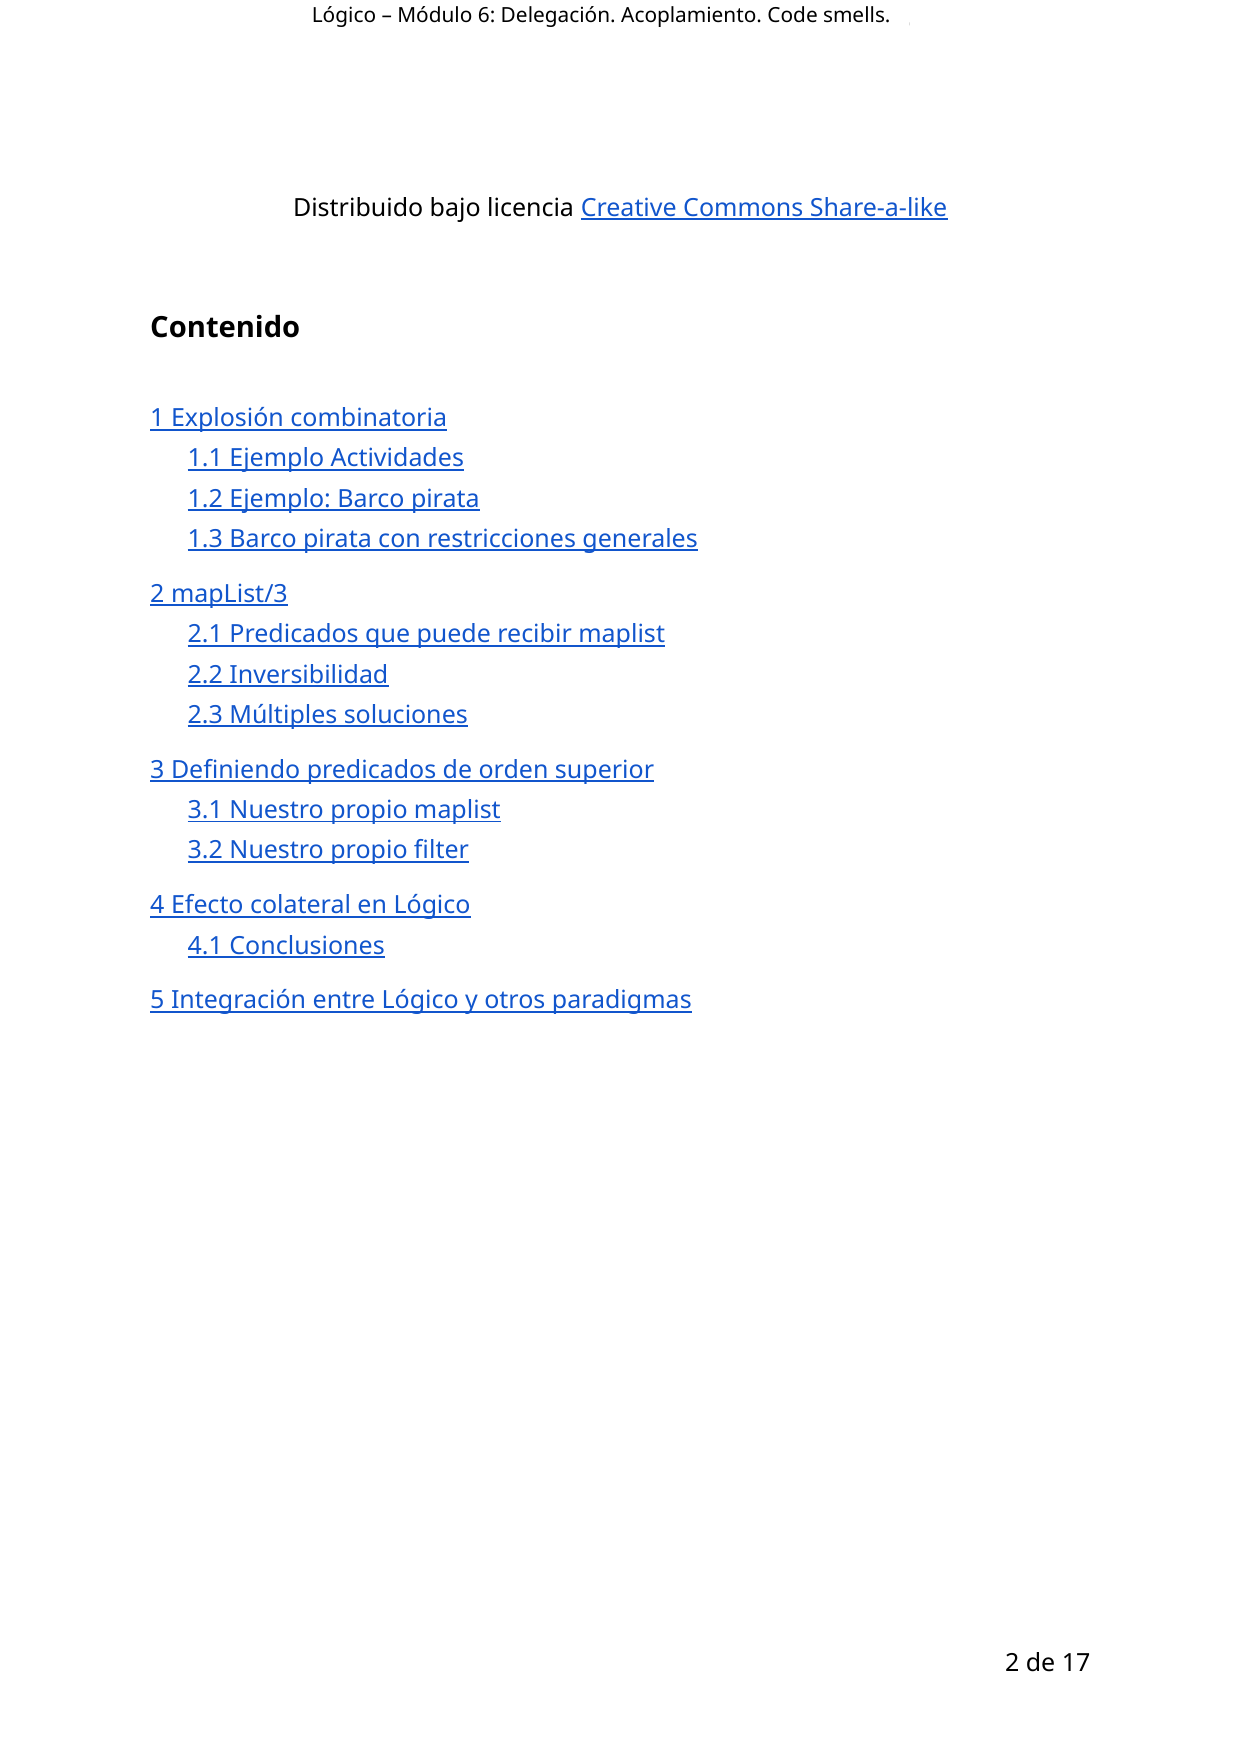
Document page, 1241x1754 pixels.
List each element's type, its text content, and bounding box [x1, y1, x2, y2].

text 1 Explosión combinatoria [150, 400, 1090, 434]
text 4.1 Conclusiones [187, 927, 1090, 961]
text 2.1 Predicados que puede recibir maplist [187, 616, 1090, 650]
text 2 mapList/3 [150, 576, 1090, 610]
text 1.3 Barco pirata con restricciones generales [187, 521, 1090, 555]
text Contenido [150, 307, 1090, 346]
text 3.2 Nuestro propio filter [187, 832, 1090, 866]
text 3.1 Nuestro propio maplist [187, 792, 1090, 826]
text 4 Efecto colateral en Lógico [150, 887, 1090, 921]
text 5 Integración entre Lógico y otros paradigmas [150, 982, 1090, 1016]
text Distribuido bajo licencia Creative Commons Share-a-like [150, 189, 1090, 223]
text 3 Definiendo predicados de orden superior [150, 751, 1090, 786]
text 1.2 Ejemplo: Barco pirata [187, 480, 1090, 514]
text 2.2 Inversibilidad [187, 656, 1090, 690]
text 1.1 Ejemplo Actividades [187, 440, 1090, 474]
text 2.3 Múltiples soluciones [187, 697, 1090, 731]
